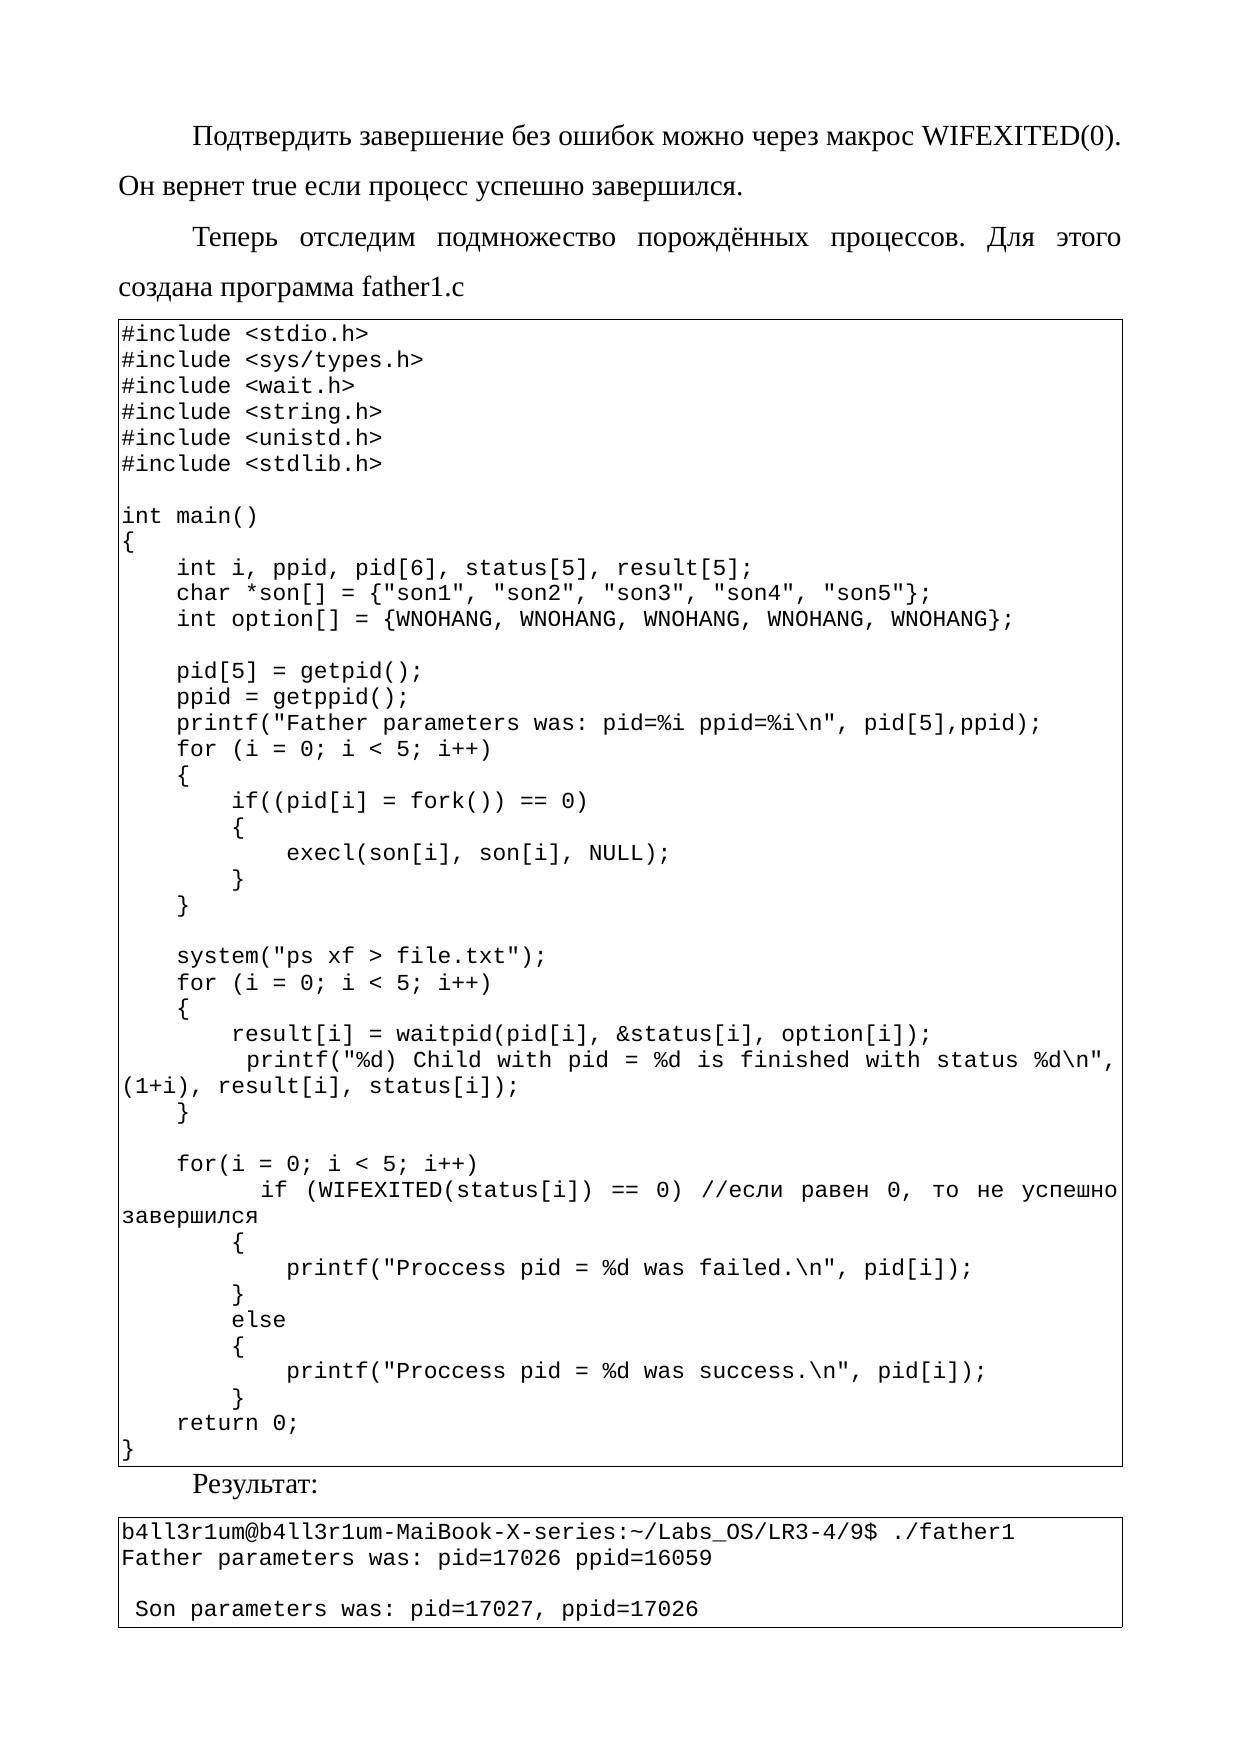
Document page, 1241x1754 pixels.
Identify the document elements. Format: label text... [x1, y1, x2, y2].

text } [119, 1279, 1122, 1305]
text printf("Proccess pid = %d was failed.\n", pid[i]); [119, 1253, 1122, 1279]
text return 0; [119, 1409, 1122, 1435]
text { [119, 1331, 1122, 1357]
text execl(son[i], son[i], NULL); [119, 838, 1122, 864]
text result[i] = waitpid(pid[i], &status[i], option[i]); [119, 1020, 1122, 1046]
text Подтвердить завершение без ошибок можно через макрос WIFEXITED(0). Он вернет true если процесс успешно завершился. [118, 118, 1122, 202]
text ppid = getppid(); [119, 682, 1122, 708]
text for (i = 0; i < 5; i++) [119, 968, 1122, 994]
text } [119, 864, 1122, 890]
text } [119, 1435, 1122, 1466]
text printf("Father parameters was: pid=%i ppid=%i\n", pid[5],ppid); [119, 708, 1122, 734]
text int i, ppid, pid[6], status[5], result[5]; [119, 553, 1122, 579]
text #include <sys/types.h> [119, 345, 1122, 371]
text Son parameters was: pid=17027, ppid=17026 [119, 1595, 1122, 1627]
text #include <stdio.h> [119, 320, 1122, 345]
text #include <stdlib.h> [119, 449, 1122, 478]
text for(i = 0; i < 5; i++) [119, 1149, 1122, 1175]
text #include <unistd.h> [119, 423, 1122, 449]
text } [119, 890, 1122, 919]
text { [119, 527, 1122, 553]
text { [119, 760, 1122, 786]
text if (WIFEXITED(status[i]) == 0) //если равен 0, то не успешно завершился [119, 1175, 1122, 1227]
text { [119, 812, 1122, 838]
text #include <string.h> [119, 397, 1122, 423]
text Результат: [118, 1467, 1122, 1500]
text else [119, 1305, 1122, 1331]
text b4ll3r1um@b4ll3r1um-MaiBook-X-series:~/Labs_OS/LR3-4/9$ ./father1 [119, 1518, 1122, 1543]
text pid[5] = getpid(); [119, 657, 1122, 682]
text char *son[] = {"son1", "son2", "son3", "son4", "son5"}; [119, 579, 1122, 605]
text if((pid[i] = fork()) == 0) [119, 786, 1122, 812]
text } [119, 1097, 1122, 1126]
text Теперь отследим подмножество порождённых процессов. Для этого создана программа father1.c [118, 219, 1122, 303]
text printf("Proccess pid = %d was success.\n", pid[i]); [119, 1357, 1122, 1383]
text int option[] = {WNOHANG, WNOHANG, WNOHANG, WNOHANG, WNOHANG}; [119, 605, 1122, 634]
text } [119, 1383, 1122, 1409]
text { [119, 1227, 1122, 1253]
text #include <wait.h> [119, 371, 1122, 397]
text system("ps xf > file.txt"); [119, 942, 1122, 968]
text printf("%d) Child with pid = %d is finished with status %d\n", (1+i), result[i], status[i]); [119, 1046, 1122, 1097]
text int main() [119, 501, 1122, 527]
text { [119, 994, 1122, 1020]
text Father parameters was: pid=17026 ppid=16059 [119, 1543, 1122, 1572]
text for (i = 0; i < 5; i++) [119, 734, 1122, 760]
